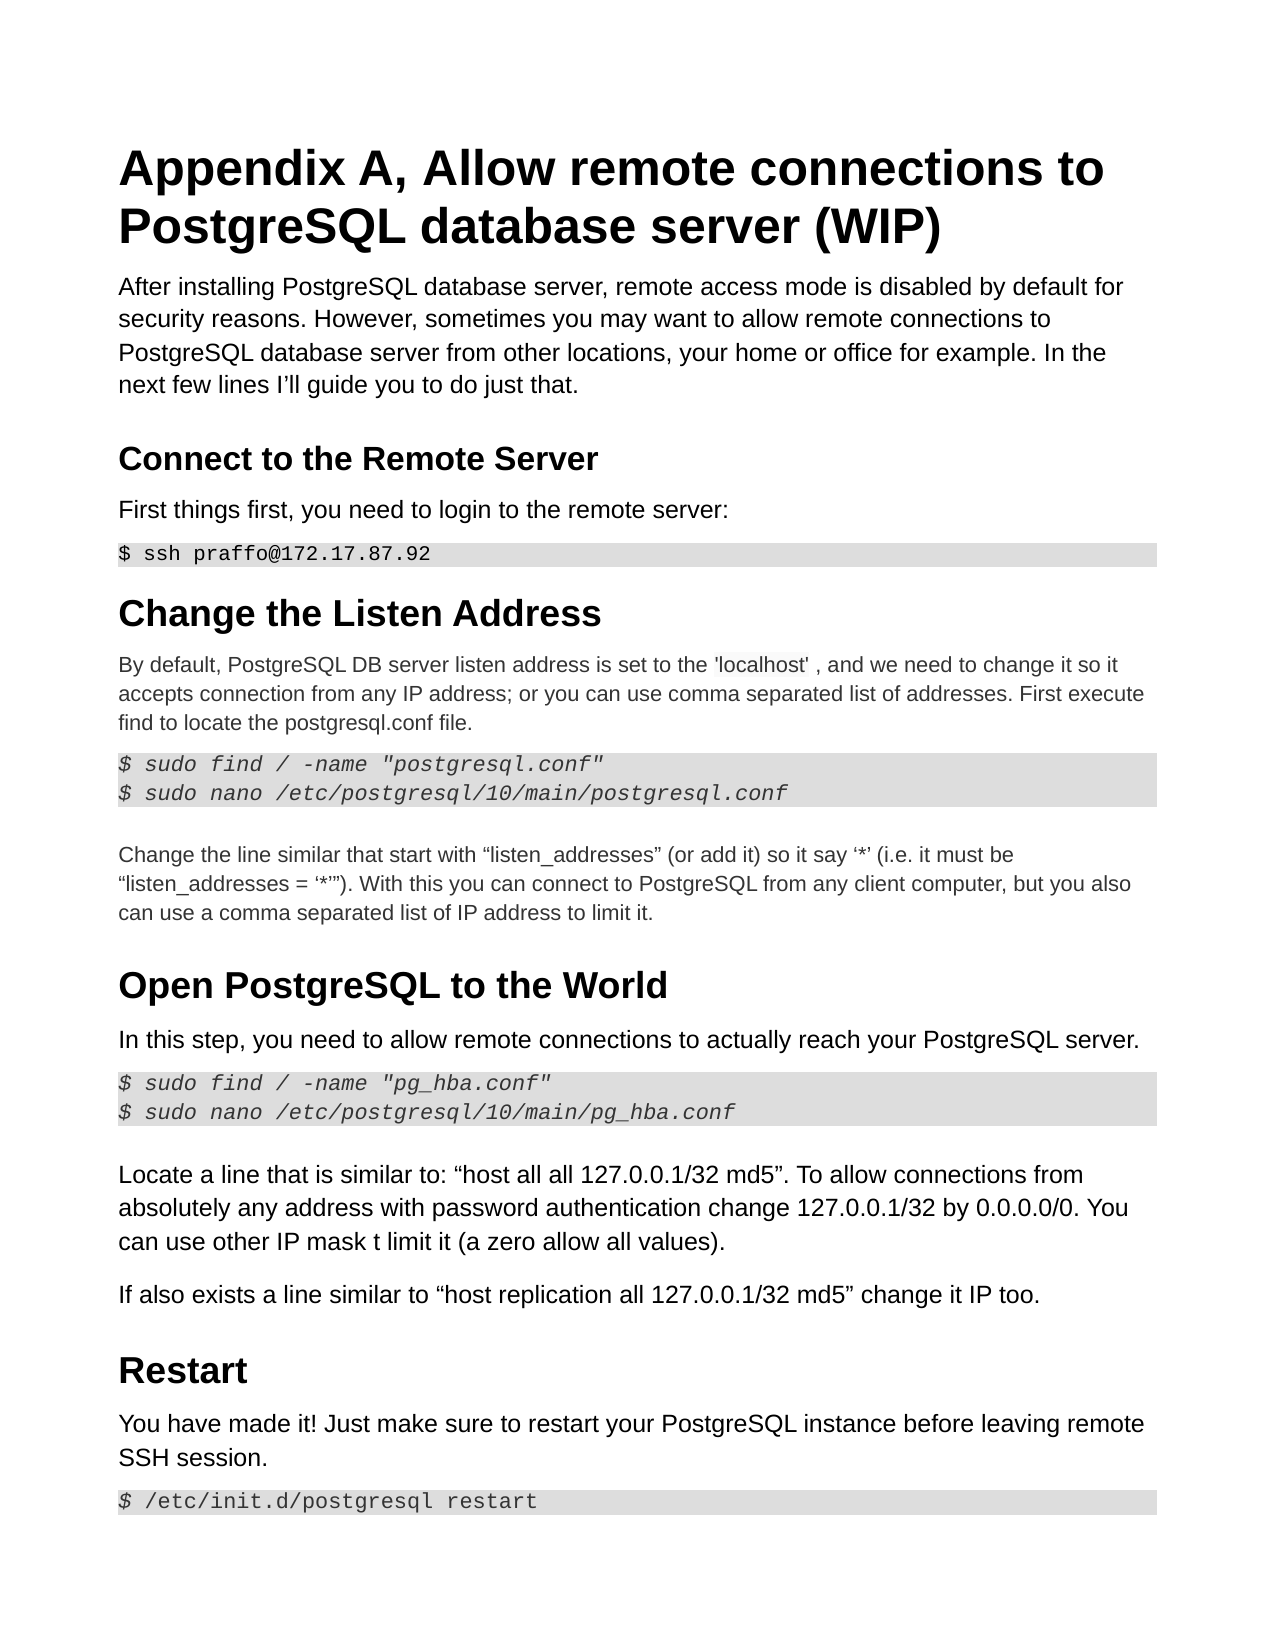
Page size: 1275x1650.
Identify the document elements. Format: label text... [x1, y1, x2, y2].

text If also exists a line similar to “host replication all 127.0.0.1/32 md5” change it IP too. [118, 1280, 1157, 1309]
text You have made it! Just make sure to restart your PostgreSQL instance before leaving remote SSH session. [118, 1409, 1157, 1471]
text $ sudo nano /etc/postgresql/10/main/pg_hba.conf [737, 1101, 1157, 1126]
text $ sudo find / -name "postgresql.conf" [118, 753, 1157, 778]
text Locate a line that is similar to: “host all all 127.0.0.1/32 md5”. To allow connections from absolutely any address with password authentication change 127.0.0.1/32 by 0.0.0.0/0. You can use other IP mask t limit it (a zero allow all values). [118, 1160, 1157, 1255]
text By default, PostgreSQL DB server listen address is set to the 'localhost' , and we need to change it so it accepts connection from any IP address; or you can use comma separated list of addresses. First execute find to locate the postgresql.conf file. [118, 652, 1157, 735]
text $ /etc/init.d/postgresql restart [538, 1490, 1157, 1515]
subtitle Appendix A, Allow remote connections to PostgreSQL database server (WIP) [118, 139, 1157, 254]
text $ ssh praffo@172.17.87.92 [431, 543, 1157, 567]
subtitle Change the Listen Address [118, 591, 1157, 634]
text First things first, you need to login to the remote server: [118, 495, 1157, 524]
text In this step, you need to allow remote connections to actually reach your PostgreSQL server. [118, 1024, 1157, 1053]
text Change the line similar that start with “listen_addresses” (or add it) so it say ‘*’ (i.e. it must be “listen_addresses = ‘*’”). With this you can connect to PostgreSQL from any client computer, but you also can use a comma separated list of IP address to limit it. [118, 841, 1157, 924]
subtitle Restart [118, 1349, 1157, 1392]
subtitle Open PostgreSQL to the World [118, 964, 1157, 1007]
subtitle Connect to the Remote Server [118, 439, 1157, 478]
text $ sudo find / -name "pg_hba.conf" [118, 1072, 1157, 1097]
text $ sudo nano /etc/postgresql/10/main/postgresql.conf [789, 782, 1157, 807]
text After installing PostgreSQL database server, remote access mode is disabled by default for security reasons. However, sometimes you may want to allow remote connections to PostgreSQL database server from other locations, your home or office for example. In the next few lines I’ll guide you to do just that. [118, 271, 1157, 399]
